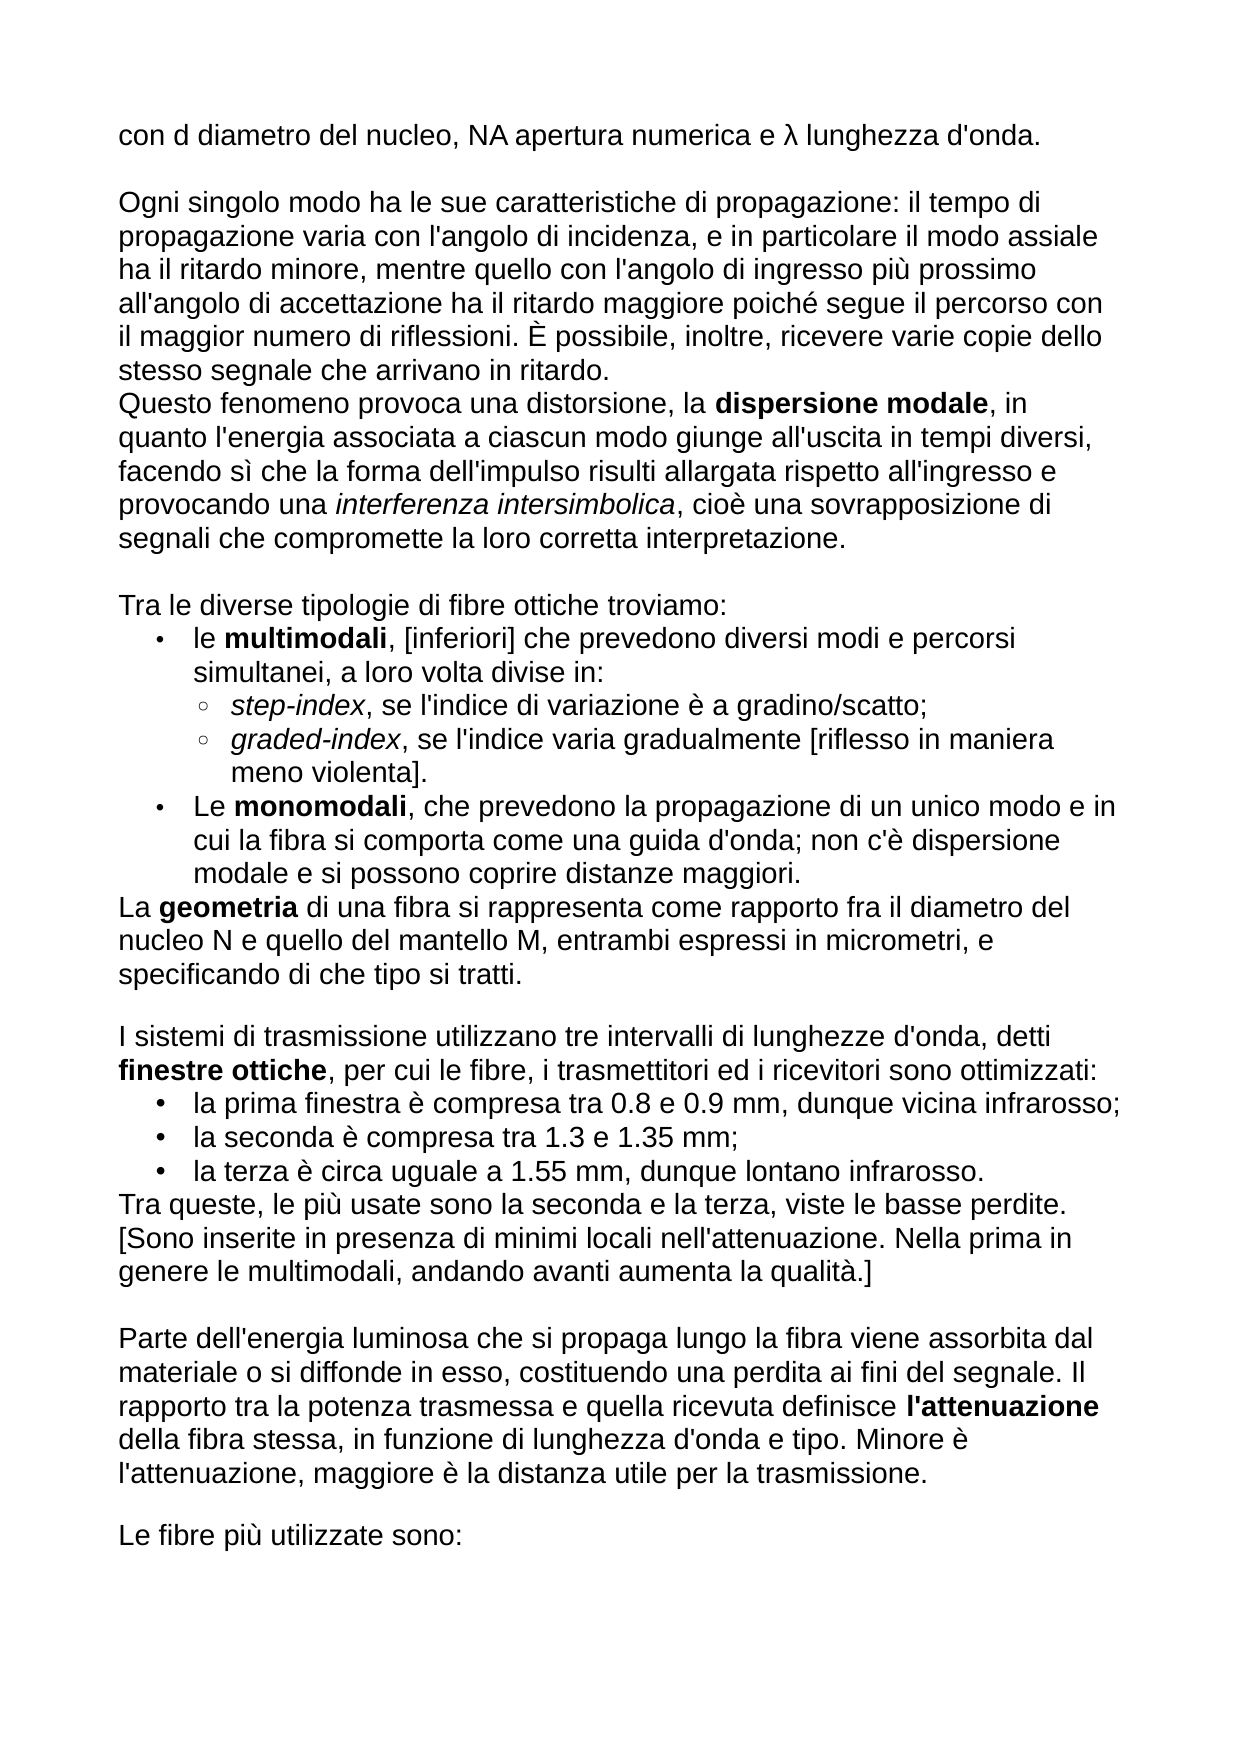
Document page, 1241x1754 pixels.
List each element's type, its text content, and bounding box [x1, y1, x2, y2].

list Le monomodali, che prevedono la propagazione di un unico modo e in cui la fibra si comporta come una guida d'onda; non c'è dispersione modale e si possono coprire distanze maggiori. [156, 789, 1122, 889]
text Tra queste, le più usate sono la seconda e la terza, viste le basse perdite. [118, 1187, 1122, 1221]
text con d diametro del nucleo, NA apertura numerica e λ lunghezza d'onda. [118, 118, 1122, 152]
list la terza è circa uguale a 1.55 mm, dunque lontano infrarosso. [156, 1153, 1122, 1187]
text Parte dell'energia luminosa che si propaga lungo la fibra viene assorbita dal materiale o si diffonde in esso, costituendo una perdita ai fini del segnale. Il rapporto tra la potenza trasmessa e quella ricevuta definisce l'attenuazione della fibra stessa, in funzione di lunghezza d'onda e tipo. Minore è l'attenuazione, maggiore è la distanza utile per la trasmissione. [118, 1321, 1122, 1489]
text I sistemi di trasmissione utilizzano tre intervalli di lunghezze d'onda, detti finestre ottiche, per cui le fibre, i trasmettitori ed i ricevitori sono ottimizzati: [118, 1019, 1122, 1086]
list step-index, se l'indice di variazione è a gradino/scatto; [193, 688, 1122, 722]
text La geometria di una fibra si rappresenta come rapporto fra il diametro del nucleo N e quello del mantello M, entrambi espressi in micrometri, e specificando di che tipo si tratti. [118, 889, 1122, 990]
list le multimodali, [inferiori] che prevedono diversi modi e percorsi simultanei, a loro volta divise in: [156, 621, 1122, 688]
text Le fibre più utilizzate sono: [118, 1518, 1122, 1551]
text [Sono inserite in presenza di minimi locali nell'attenuazione. Nella prima in genere le multimodali, andando avanti aumenta la qualità.] [118, 1221, 1122, 1288]
list la seconda è compresa tra 1.3 e 1.35 mm; [156, 1120, 1122, 1153]
list la prima finestra è compresa tra 0.8 e 0.9 mm, dunque vicina infrarosso; [156, 1086, 1122, 1120]
text Questo fenomeno provoca una distorsione, la dispersione modale, in quanto l'energia associata a ciascun modo giunge all'uscita in tempi diversi, facendo sì che la forma dell'impulso risulti allargata rispetto all'ingresso e provocando una interferenza intersimbolica, cioè una sovrapposizione di segnali che compromette la loro corretta interpretazione. [118, 386, 1122, 554]
text Ogni singolo modo ha le sue caratteristiche di propagazione: il tempo di propagazione varia con l'angolo di incidenza, e in particolare il modo assiale ha il ritardo minore, mentre quello con l'angolo di ingresso più prossimo all'angolo di accettazione ha il ritardo maggiore poiché segue il percorso con il maggior numero di riflessioni. È possibile, inoltre, ricevere varie copie dello stesso segnale che arrivano in ritardo. [118, 185, 1122, 386]
text Tra le diverse tipologie di fibre ottiche troviamo: [118, 588, 1122, 621]
list graded-index, se l'indice varia gradualmente [riflesso in maniera meno violenta]. [193, 722, 1122, 789]
